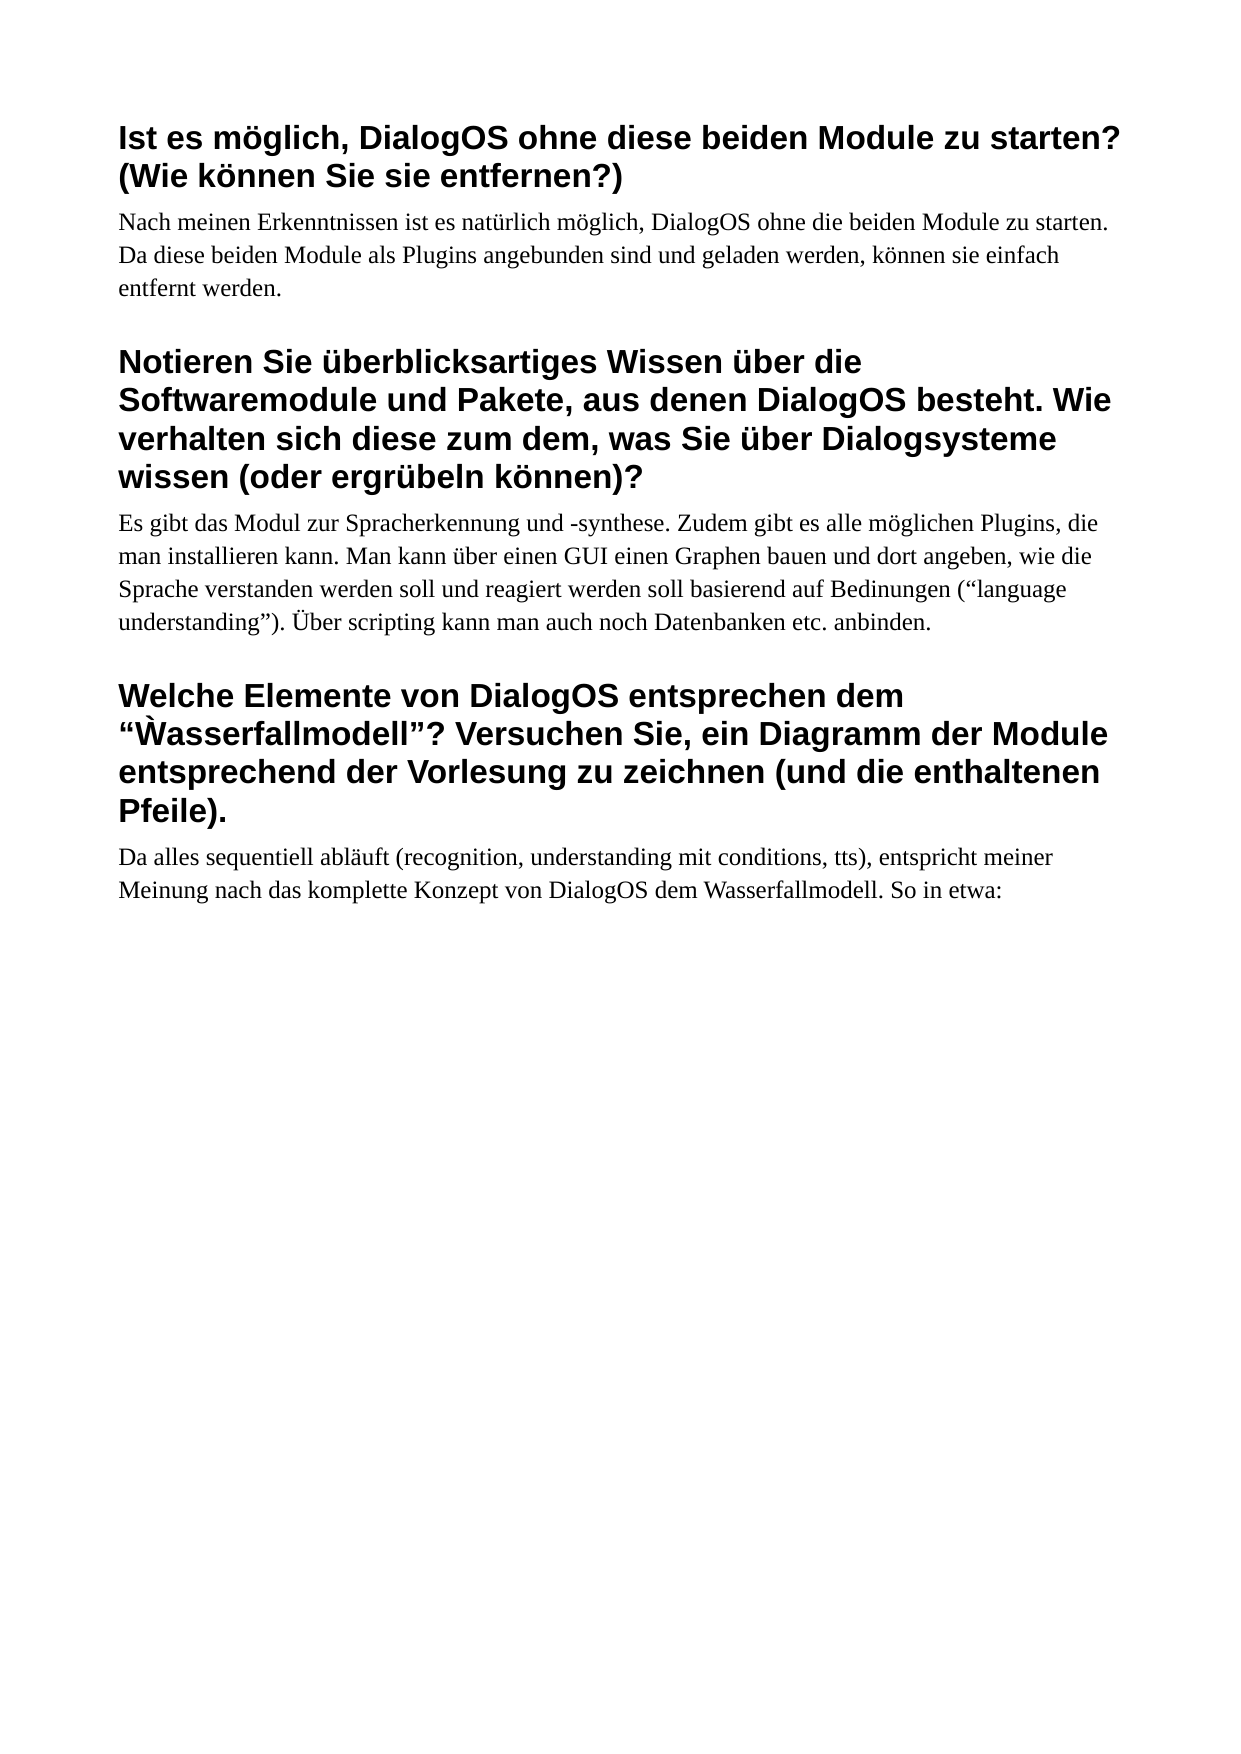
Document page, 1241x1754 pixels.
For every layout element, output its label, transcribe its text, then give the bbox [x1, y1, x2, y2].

subtitle Ist es möglich, DialogOS ohne diese beiden Module zu starten? (Wie können Sie sie entfernen?) [118, 118, 1122, 195]
subtitle Welche Elemente von DialogOS entsprechen dem “Ẁasserfallmodell”? Versuchen Sie, ein Diagramm der Module entsprechend der Vorlesung zu zeichnen (und die enthaltenen Pfeile). [118, 676, 1122, 829]
text Nach meinen Erkenntnissen ist es natürlich möglich, DialogOS ohne die beiden Module zu starten. Da diese beiden Module als Plugins angebunden sind und geladen werden, können sie einfach entfernt werden. [118, 207, 1122, 302]
text Da alles sequentiell abläuft (recognition, understanding mit conditions, tts), entspricht meiner Meinung nach das komplette Konzept von DialogOS dem Wasserfallmodell. So in etwa: [118, 842, 1122, 904]
subtitle Notieren Sie überblicksartiges Wissen über die Softwaremodule und Pakete, aus denen DialogOS besteht. Wie verhalten sich diese zum dem, was Sie über Dialogsysteme wissen (oder ergrübeln können)? [118, 342, 1122, 496]
text Es gibt das Modul zur Spracherkennung und -synthese. Zudem gibt es alle möglichen Plugins, die man installieren kann. Man kann über einen GUI einen Graphen bauen und dort angeben, wie die Sprache verstanden werden soll und reagiert werden soll basierend auf Bedinungen (“language understanding”). Über scripting kann man auch noch Datenbanken etc. anbinden. [118, 508, 1122, 636]
